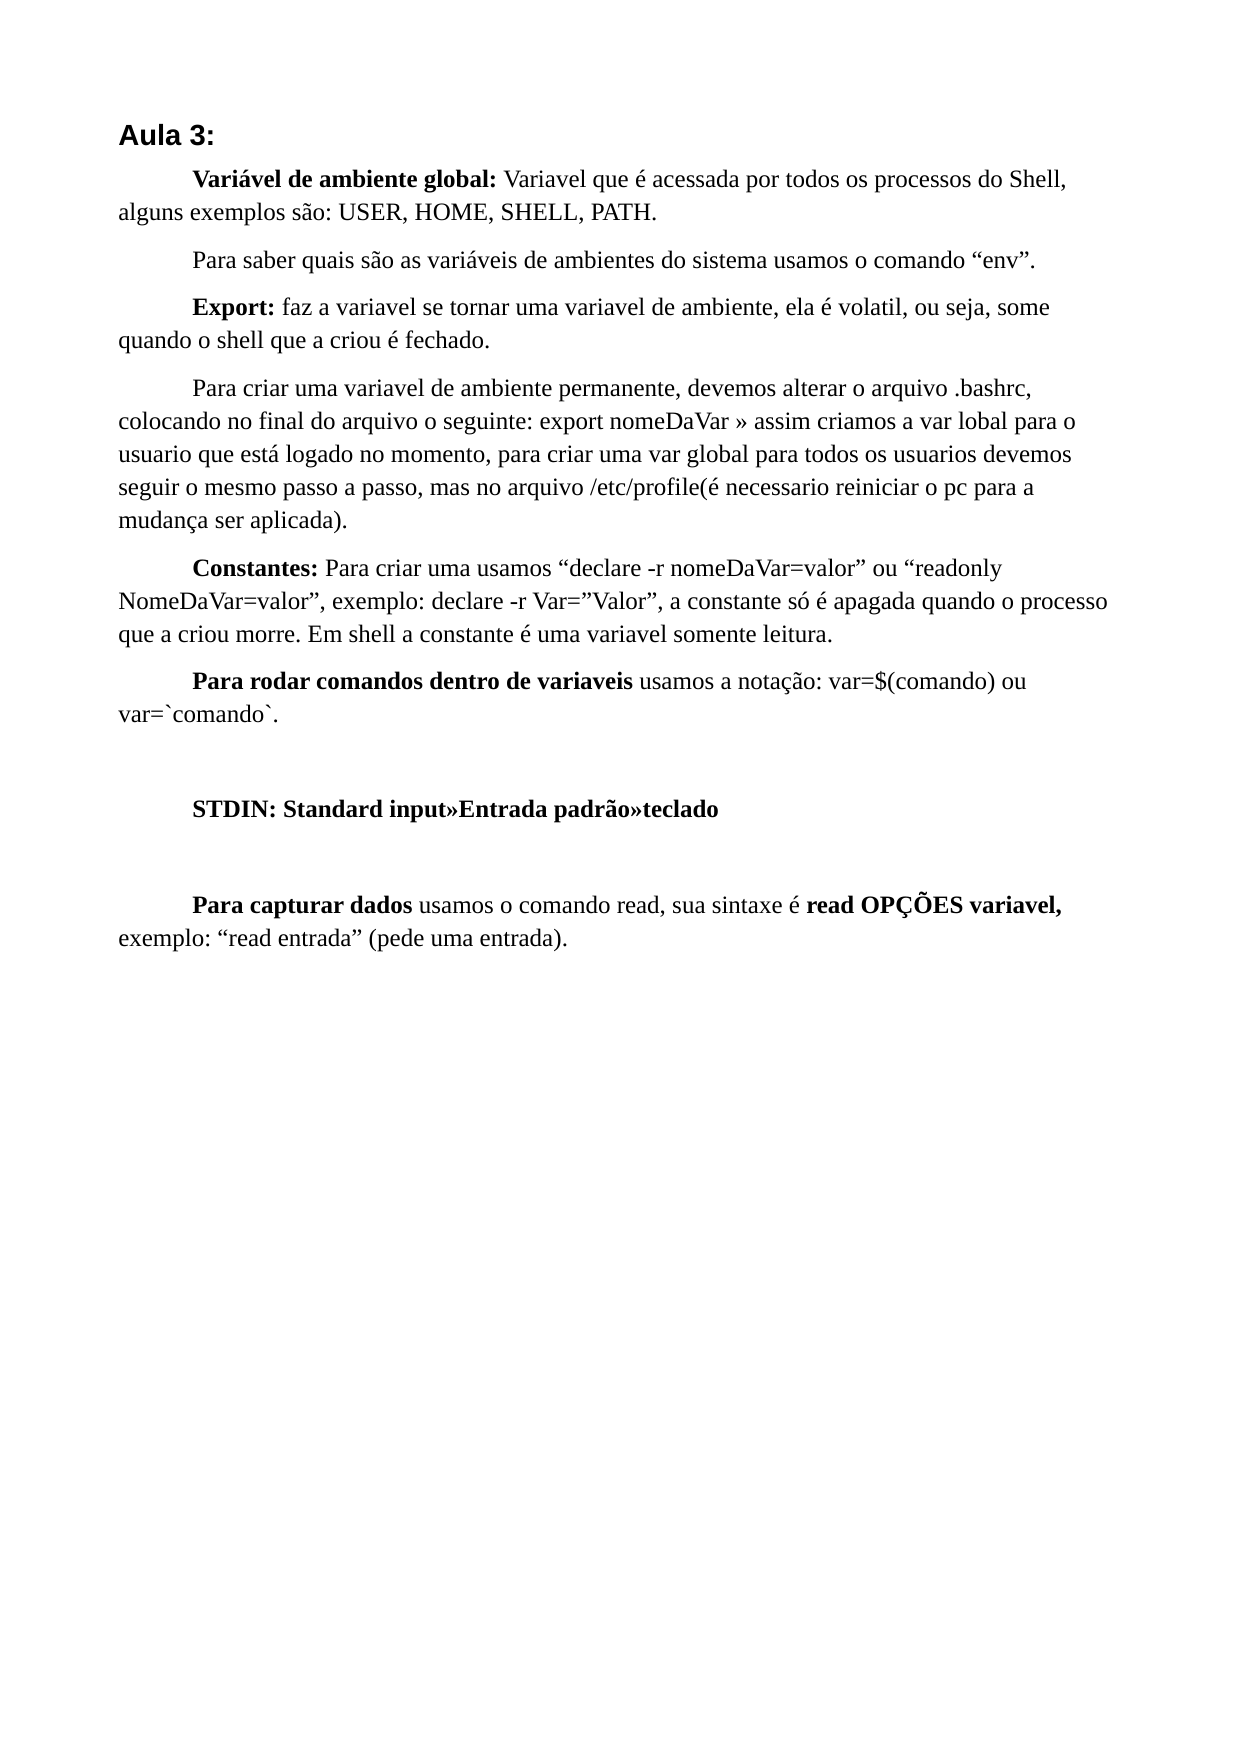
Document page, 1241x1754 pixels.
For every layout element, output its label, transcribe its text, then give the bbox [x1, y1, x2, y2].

text Para criar uma variavel de ambiente permanente, devemos alterar o arquivo .bashrc, colocando no final do arquivo o seguinte: export nomeDaVar » assim criamos a var lobal para o usuario que está logado no momento, para criar uma var global para todos os usuarios devemos seguir o mesmo passo a passo, mas no arquivo /etc/profile(é necessario reiniciar o pc para a mudança ser aplicada). [118, 373, 1122, 534]
text Para capturar dados usamos o comando read, sua sintaxe é read OPÇÕES variavel, exemplo: “read entrada” (pede uma entrada). [118, 890, 1122, 952]
text Para rodar comandos dentro de variaveis usamos a notação: var=$(comando) ou var=`comando`. [118, 666, 1122, 728]
text Export: faz a variavel se tornar uma variavel de ambiente, ela é volatil, ou seja, some quando o shell que a criou é fechado. [118, 292, 1122, 354]
subtitle Aula 3: [118, 118, 1122, 152]
text STDIN: Standard input»Entrada padrão»teclado [118, 794, 1122, 823]
text Constantes: Para criar uma usamos “declare -r nomeDaVar=valor” ou “readonly NomeDaVar=valor”, exemplo: declare -r Var=”Valor”, a constante só é apagada quando o processo que a criou morre. Em shell a constante é uma variavel somente leitura. [118, 553, 1122, 647]
text Para saber quais são as variáveis de ambientes do sistema usamos o comando “env”. [118, 245, 1122, 273]
text Variável de ambiente global: Variavel que é acessada por todos os processos do Shell, alguns exemplos são: USER, HOME, SHELL, PATH. [118, 164, 1122, 226]
